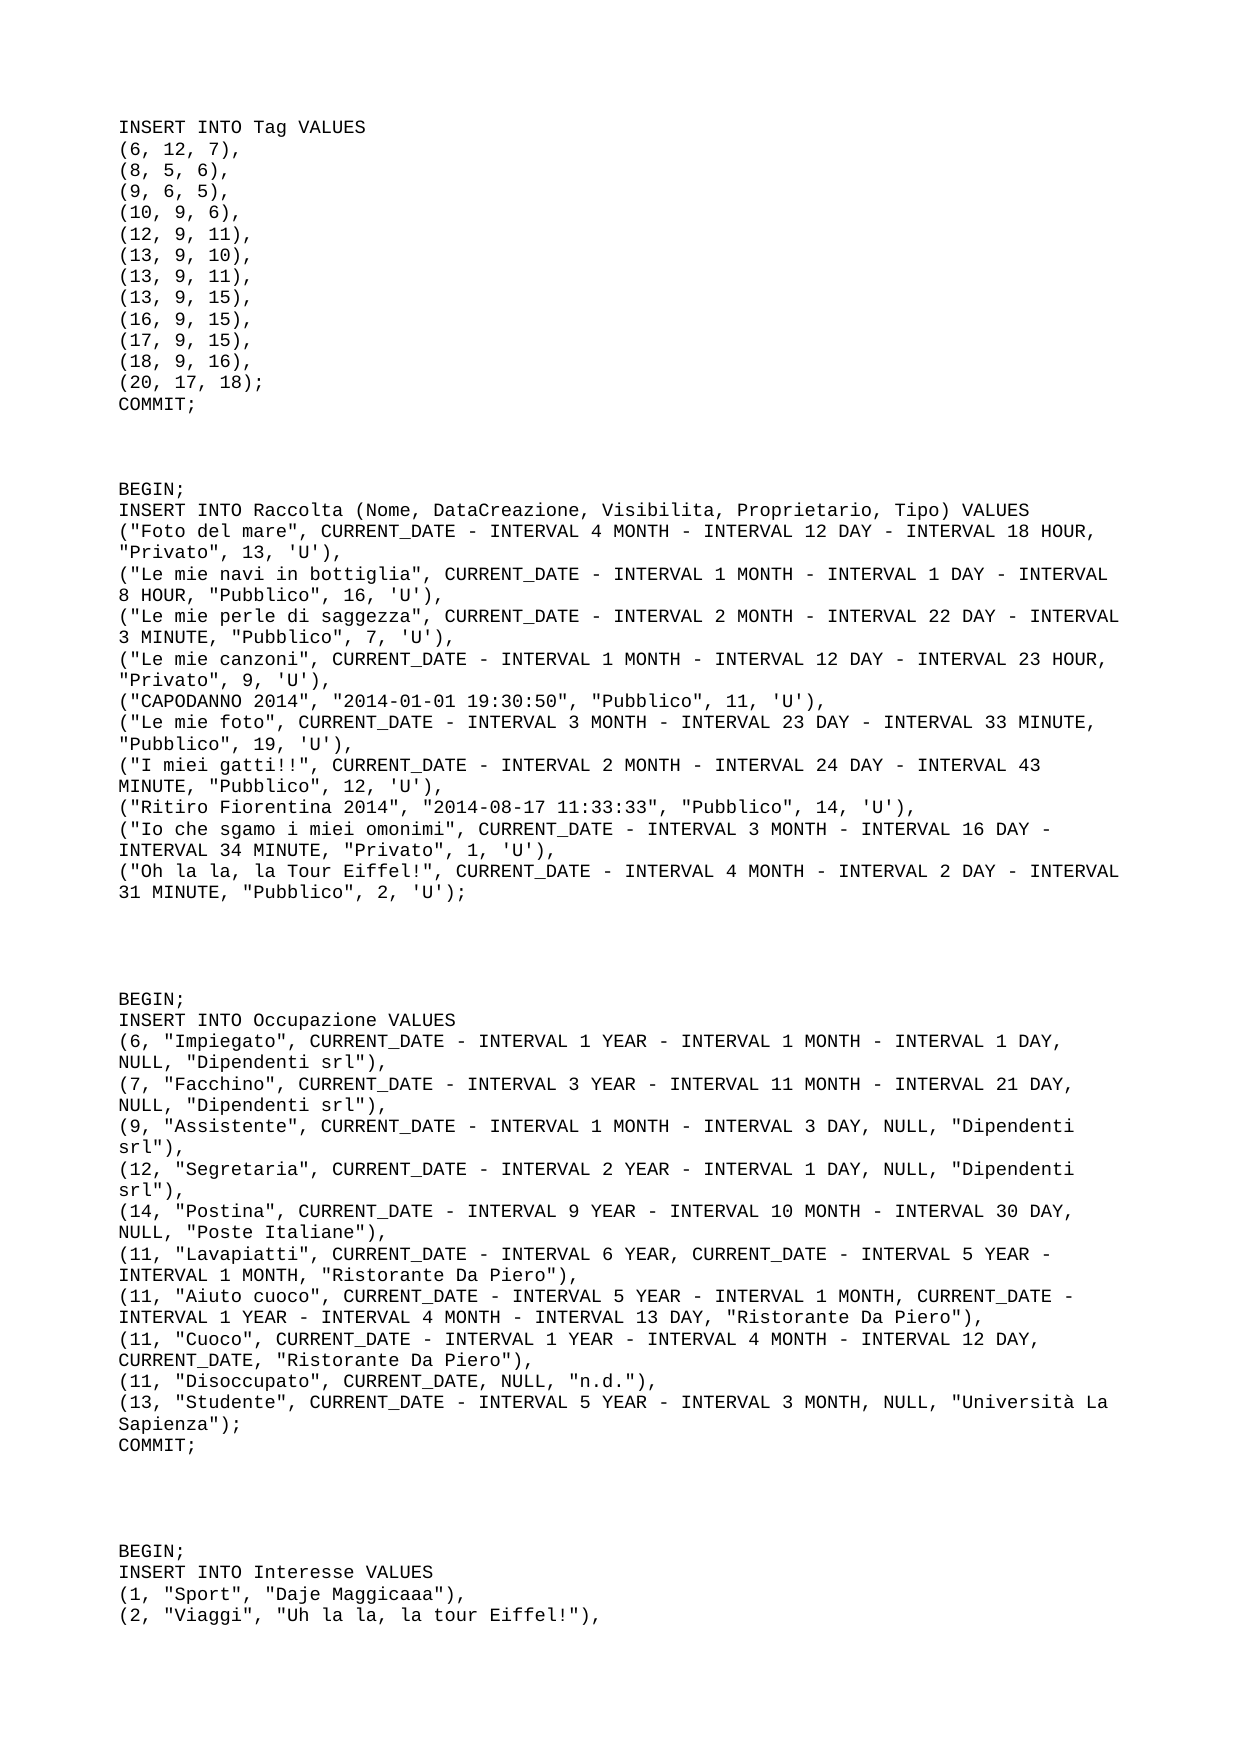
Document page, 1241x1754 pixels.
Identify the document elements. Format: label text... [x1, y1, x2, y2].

text INSERT INTO Tag VALUES (6, 12, 7), (8, 5, 6), (9, 6, 5), (10, 9, 6), (12, 9, 11), (13, 9, 10), (13, 9, 11), (13, 9, 15), (16, 9, 15), (17, 9, 15), (18, 9, 16), (20, 17, 18); COMMIT; BEGIN; INSERT INTO Raccolta (Nome, DataCreazione, Visibilita, Proprietario, Tipo) VALUES ("Foto del mare", CURRENT_DATE - INTERVAL 4 MONTH - INTERVAL 12 DAY - INTERVAL 18 HOUR, "Privato", 13, 'U'), ("Le mie navi in bottiglia", CURRENT_DATE - INTERVAL 1 MONTH - INTERVAL 1 DAY - INTERVAL 8 HOUR, "Pubblico", 16, 'U'), ("Le mie perle di saggezza", CURRENT_DATE - INTERVAL 2 MONTH - INTERVAL 22 DAY - INTERVAL 3 MINUTE, "Pubblico", 7, 'U'), ("Le mie canzoni", CURRENT_DATE - INTERVAL 1 MONTH - INTERVAL 12 DAY - INTERVAL 23 HOUR, "Privato", 9, 'U'), ("CAPODANNO 2014", "2014-01-01 19:30:50", "Pubblico", 11, 'U'), ("Le mie foto", CURRENT_DATE - INTERVAL 3 MONTH - INTERVAL 23 DAY - INTERVAL 33 MINUTE, "Pubblico", 19, 'U'), ("I miei gatti!!", CURRENT_DATE - INTERVAL 2 MONTH - INTERVAL 24 DAY - INTERVAL 43 MINUTE, "Pubblico", 12, 'U'), ("Ritiro Fiorentina 2014", "2014-08-17 11:33:33", "Pubblico", 14, 'U'), ("Io che sgamo i miei omonimi", CURRENT_DATE - INTERVAL 3 MONTH - INTERVAL 16 DAY - INTERVAL 34 MINUTE, "Privato", 1, 'U'), ("Oh la la, la Tour Eiffel!", CURRENT_DATE - INTERVAL 4 MONTH - INTERVAL 2 DAY - INTERVAL 31 MINUTE, "Pubblico", 2, 'U'); BEGIN; INSERT INTO Occupazione VALUES (6, "Impiegato", CURRENT_DATE - INTERVAL 1 YEAR - INTERVAL 1 MONTH - INTERVAL 1 DAY, NULL, "Dipendenti srl"), (7, "Facchino", CURRENT_DATE - INTERVAL 3 YEAR - INTERVAL 11 MONTH - INTERVAL 21 DAY, NULL, "Dipendenti srl"), (9, "Assistente", CURRENT_DATE - INTERVAL 1 MONTH - INTERVAL 3 DAY, NULL, "Dipendenti srl"), (12, "Segretaria", CURRENT_DATE - INTERVAL 2 YEAR - INTERVAL 1 DAY, NULL, "Dipendenti srl"), (14, "Postina", CURRENT_DATE - INTERVAL 9 YEAR - INTERVAL 10 MONTH - INTERVAL 30 DAY, NULL, "Poste Italiane"), (11, "Lavapiatti", CURRENT_DATE - INTERVAL 6 YEAR, CURRENT_DATE - INTERVAL 5 YEAR - INTERVAL 1 MONTH, "Ristorante Da Piero"), (11, "Aiuto cuoco", CURRENT_DATE - INTERVAL 5 YEAR - INTERVAL 1 MONTH, CURRENT_DATE - INTERVAL 1 YEAR - INTERVAL 4 MONTH - INTERVAL 13 DAY, "Ristorante Da Piero"), (11, "Cuoco", CURRENT_DATE - INTERVAL 1 YEAR - INTERVAL 4 MONTH - INTERVAL 12 DAY, CURRENT_DATE, "Ristorante Da Piero"), (11, "Disoccupato", CURRENT_DATE, NULL, "n.d."), (13, "Studente", CURRENT_DATE - INTERVAL 5 YEAR - INTERVAL 3 MONTH, NULL, "Università La Sapienza"); COMMIT; BEGIN; INSERT INTO Interesse VALUES (1, "Sport", "Daje Maggicaaa"), (2, "Viaggi", "Uh la la, la tour Eiffel!"), [118, 118, 1122, 1627]
